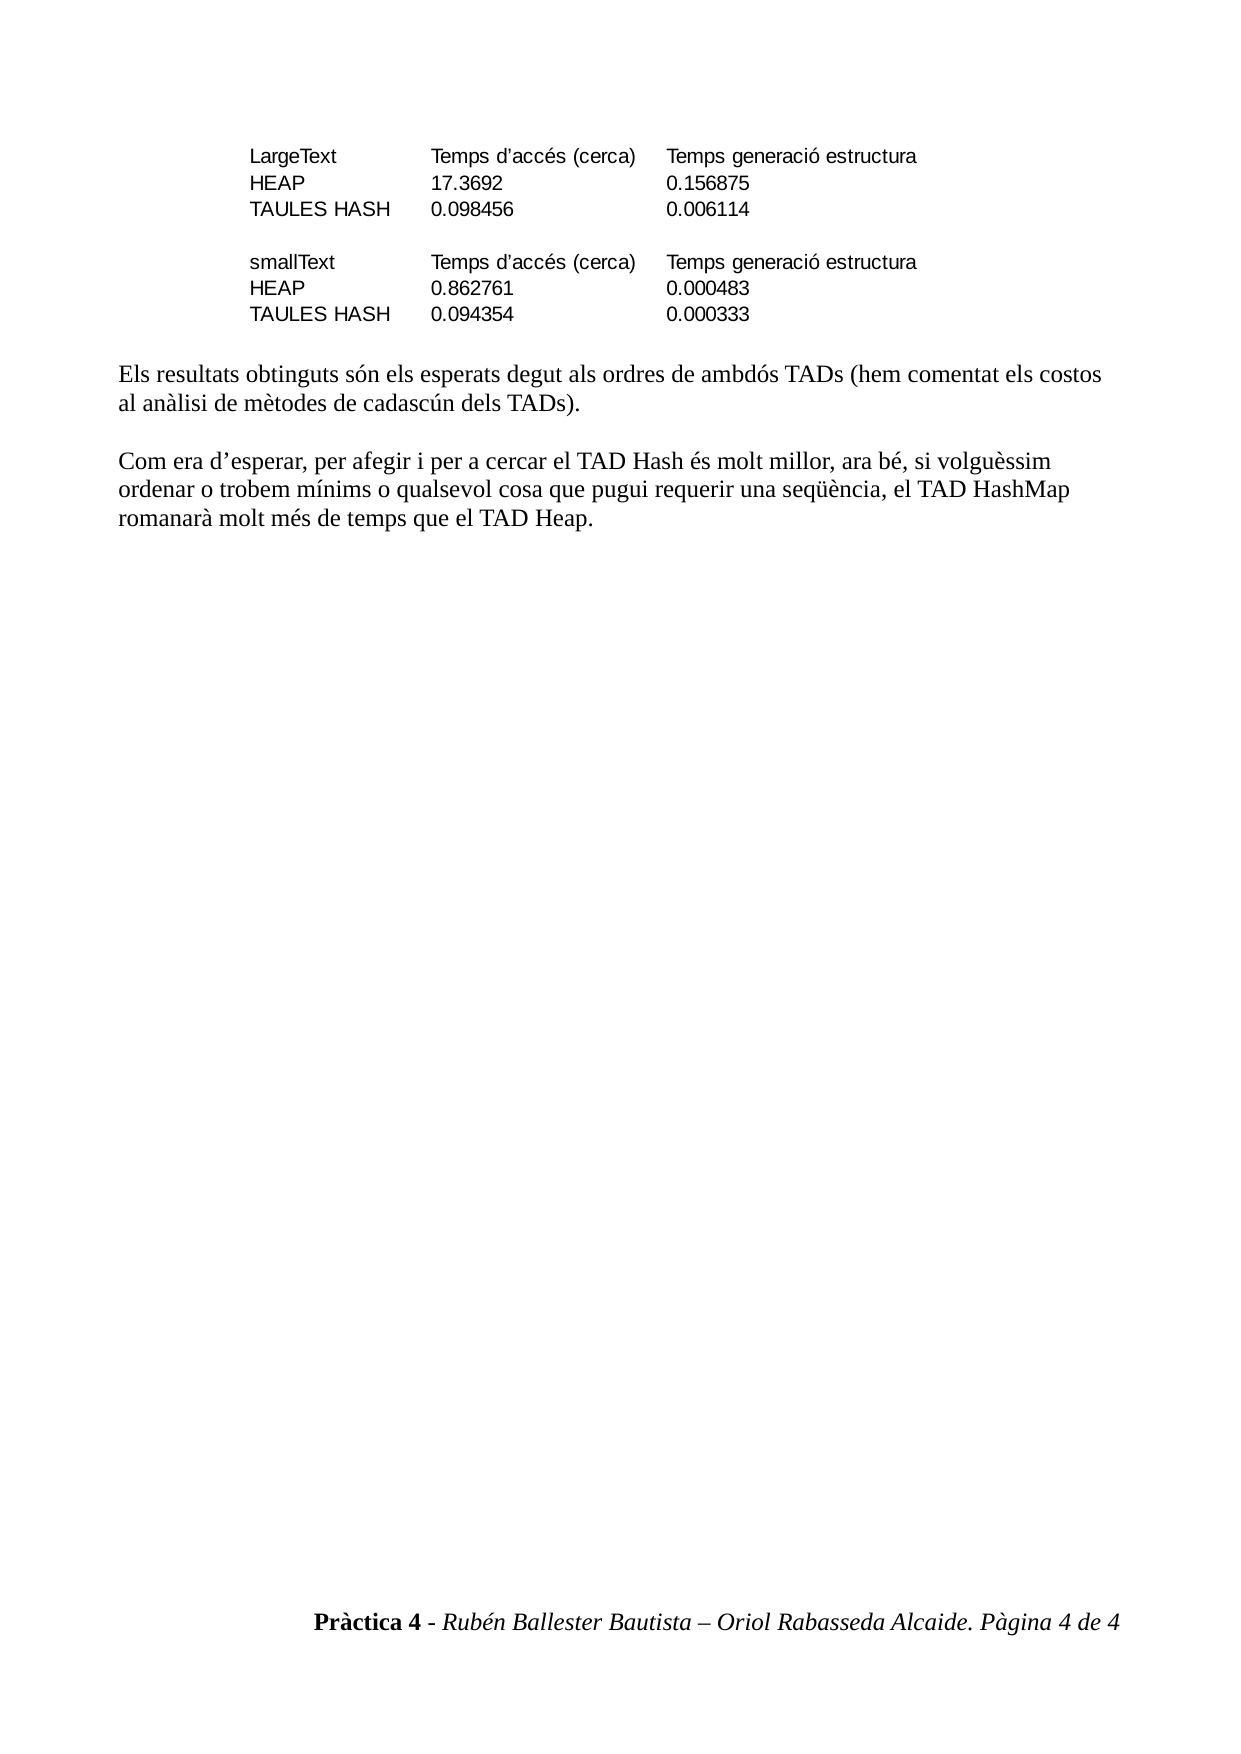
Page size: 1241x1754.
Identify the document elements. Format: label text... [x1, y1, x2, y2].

text Els resultats obtinguts són els esperats degut als ordres de ambdós TADs (hem comentat els costos al anàlisi de mètodes de cadascún dels TADs). [118, 359, 1122, 417]
text Com era d’esperar, per afegir i per a cercar el TAD Hash és molt millor, ara bé, si volguèssim ordenar o trobem mínims o qualsevol cosa que pugui requerir una seqüència, el TAD HashMap romanarà molt més de temps que el TAD Heap. [118, 446, 1122, 532]
